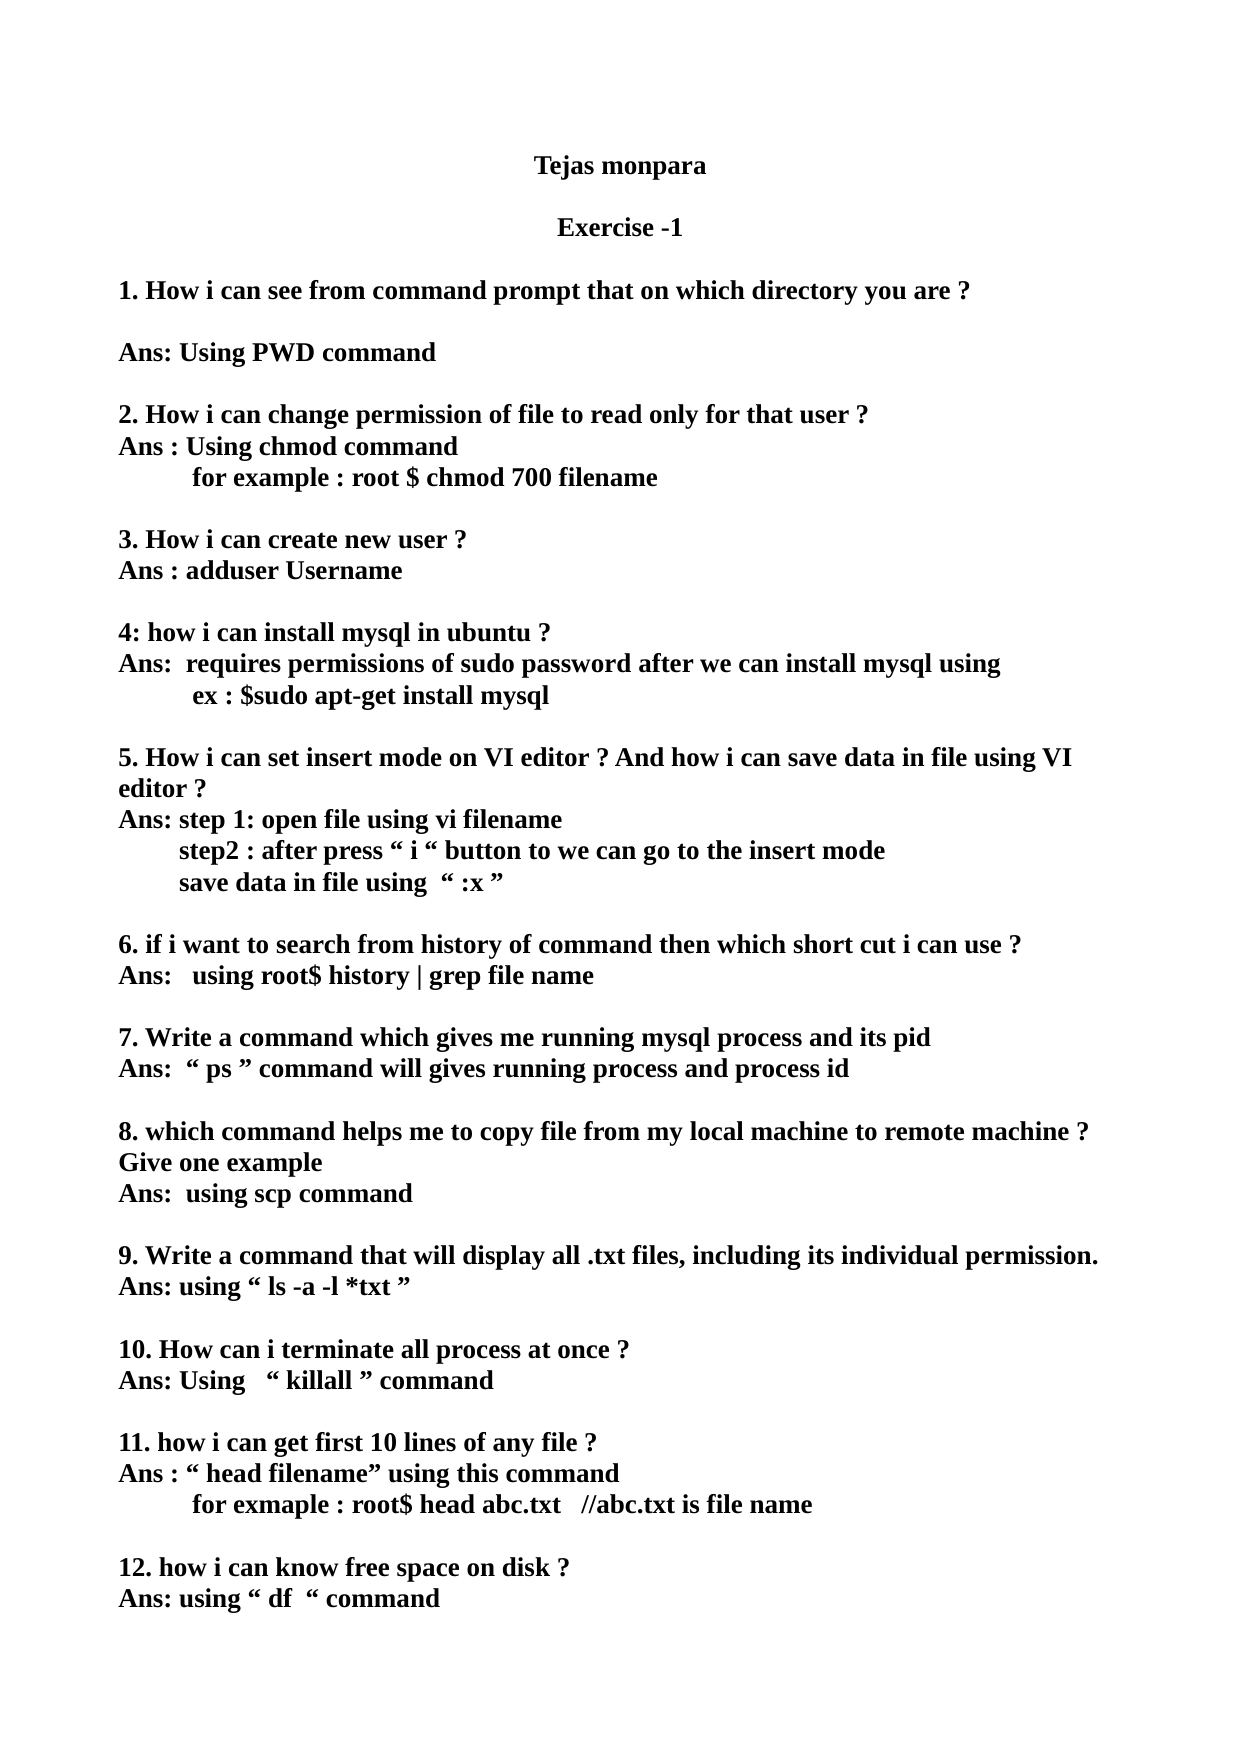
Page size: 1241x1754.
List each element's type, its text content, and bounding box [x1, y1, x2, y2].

text Ans : Using chmod command [118, 429, 1122, 461]
text Ans : “ head filename” using this command [118, 1457, 1122, 1488]
text 1. How i can see from command prompt that on which directory you are ? [118, 274, 1122, 305]
text Ans: Using “ killall ” command [118, 1364, 1122, 1395]
text 8. which command helps me to copy file from my local machine to remote machine ? Give one example [118, 1115, 1122, 1177]
text 6. if i want to search from history of command then which short cut i can use ? [118, 928, 1122, 959]
text Ans: requires permissions of sudo password after we can install mysql using [118, 648, 1122, 679]
text for example : root $ chmod 700 filename [118, 461, 1122, 492]
text 4: how i can install mysql in ubuntu ? [118, 616, 1122, 648]
text 9. Write a command that will display all .txt files, including its individual permission. [118, 1239, 1122, 1271]
text step2 : after press “ i “ button to we can go to the insert mode [118, 834, 1122, 866]
text Ans: using scp command [118, 1177, 1122, 1208]
text Ans : adduser Username [118, 554, 1122, 585]
text Ans: Using PWD command [118, 336, 1122, 367]
text 7. Write a command which gives me running mysql process and its pid [118, 1021, 1122, 1052]
text Ans: using root$ history | grep file name [118, 959, 1122, 990]
text save data in file using “ :x ” [118, 866, 1122, 897]
text 3. How i can create new user ? [118, 523, 1122, 554]
text Ans: using “ ls -a -l *txt ” [118, 1271, 1122, 1302]
text Ans: step 1: open file using vi filename [118, 803, 1122, 834]
text 10. How can i terminate all process at once ? [118, 1333, 1122, 1364]
text Ans: using “ df “ command [118, 1582, 1122, 1613]
text 5. How i can set insert mode on VI editor ? And how i can save data in file using VI editor ? [118, 741, 1122, 803]
text 11. how i can get first 10 lines of any file ? [118, 1426, 1122, 1457]
text Tejas monpara [118, 149, 1122, 180]
text 12. how i can know free space on disk ? [118, 1551, 1122, 1582]
text 2. How i can change permission of file to read only for that user ? [118, 398, 1122, 429]
text Exercise -1 [118, 212, 1122, 243]
text ex : $sudo apt-get install mysql [118, 679, 1122, 710]
text Ans: “ ps ” command will gives running process and process id [118, 1052, 1122, 1084]
text for exmaple : root$ head abc.txt //abc.txt is file name [118, 1488, 1122, 1520]
